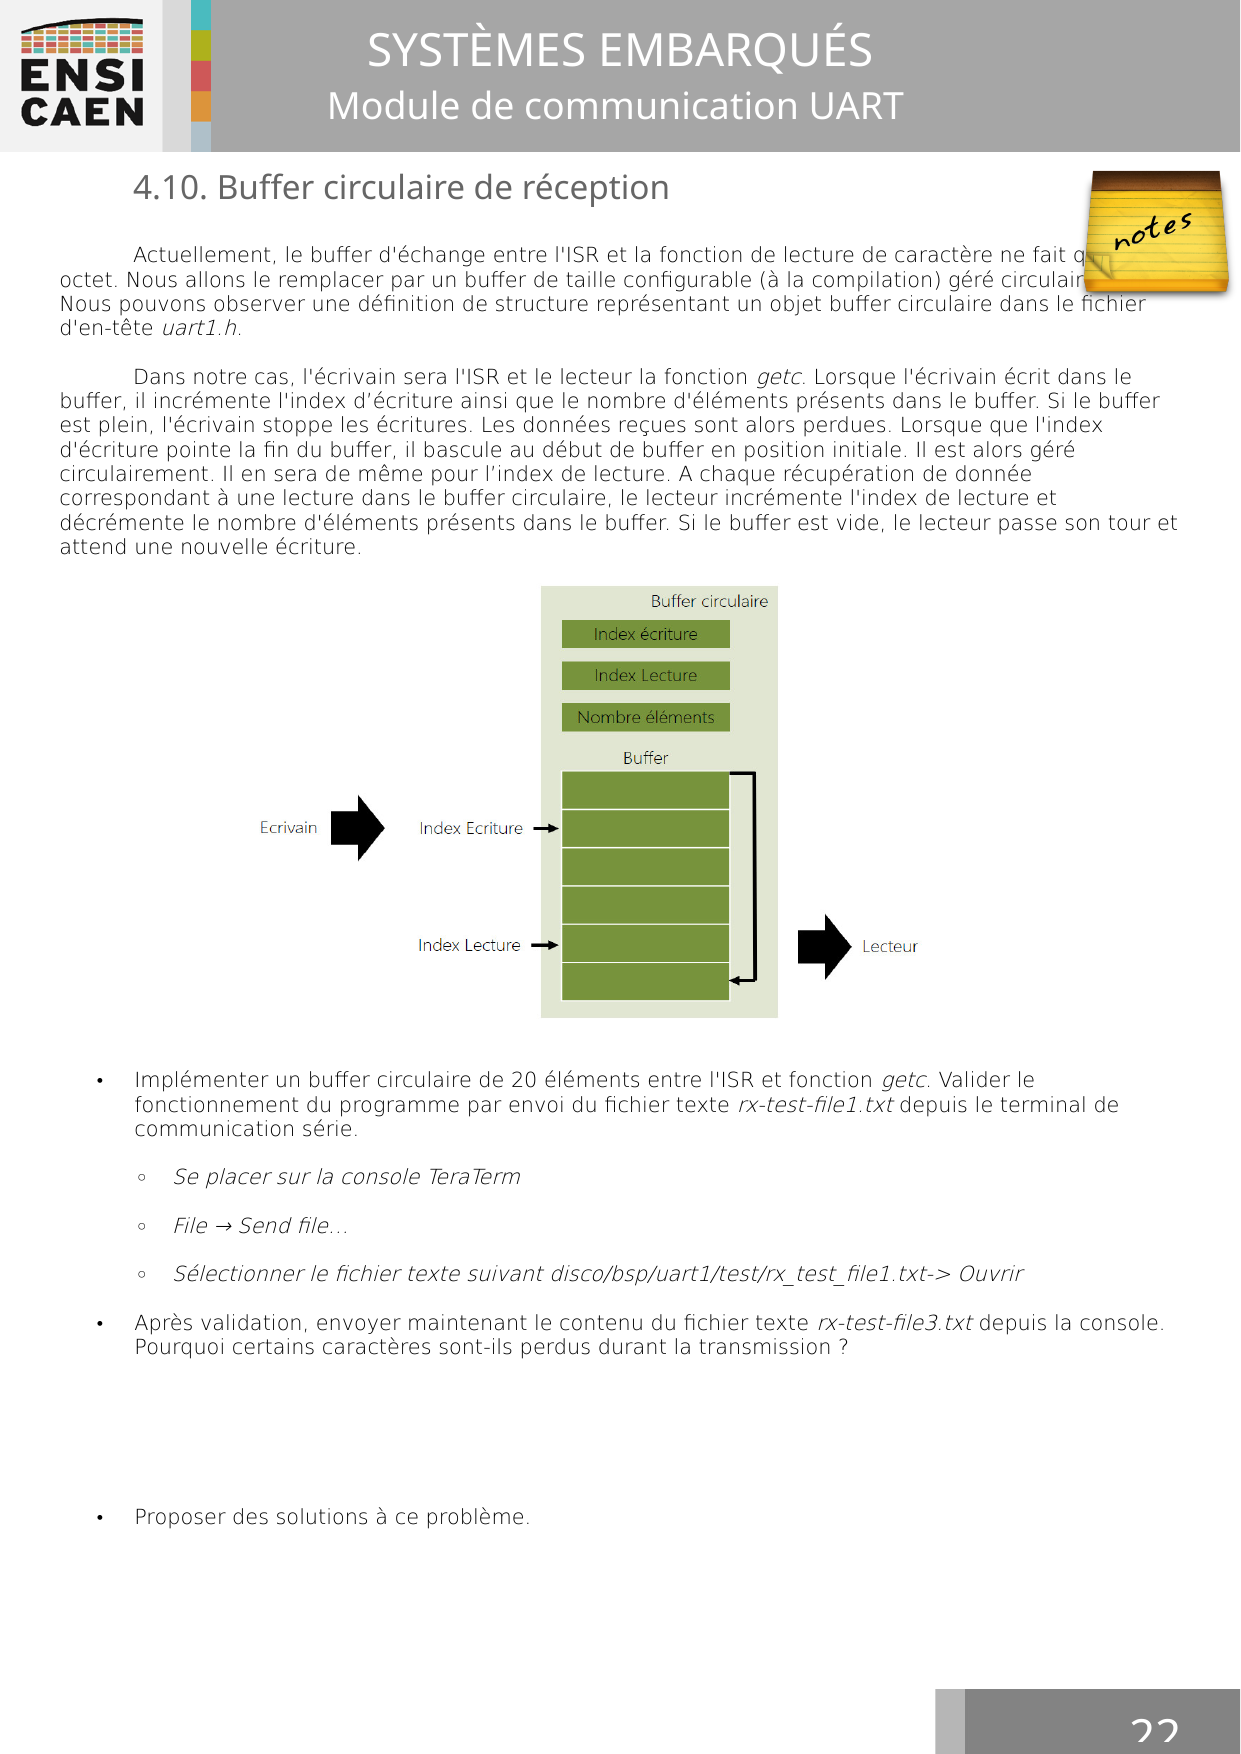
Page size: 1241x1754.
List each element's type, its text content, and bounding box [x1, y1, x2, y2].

list Implémenter un buffer circulaire de 20 éléments entre l'ISR et fonction getc. Valider le fonctionnement du programme par envoi du fichier texte rx-test-file1.txt depuis le terminal de communication série. [97, 1068, 1181, 1141]
text Dans notre cas, l'écrivain sera l'ISR et le lecteur la fonction getc. Lorsque l'écrivain écrit dans le buffer, il incrémente l'index d’écriture ainsi que le nombre d'éléments présents dans le buffer. Si le buffer est plein, l'écrivain stoppe les écritures. Les données reçues sont alors perdues. Lorsque que l'index d'écriture pointe la fin du buffer, il bascule au début de buffer en position initiale. Il est alors géré circulairement. Il en sera de même pour l’index de lecture. A chaque récupération de donnée correspondant à une lecture dans le buffer circulaire, le lecteur incrémente l'index de lecture et décrémente le nombre d'éléments présents dans le buffer. Si le buffer est vide, le lecteur passe son tour et attend une nouvelle écriture. [59, 365, 1181, 559]
picture [935, 1689, 1241, 1754]
text Actuellement, le buffer d'échange entre l'ISR et la fonction de lecture de caractère ne fait qu'un octet. Nous allons le remplacer par un buffer de taille configurable (à la compilation) géré circulairement. Nous pouvons observer une définition de structure représentant un objet buffer circulaire dans le fichier d'en-tête uart1.h. [59, 243, 1181, 341]
list Se placer sur la console TeraTerm [134, 1165, 1181, 1190]
list Sélectionner le fichier texte suivant disco/bsp/uart1/test/rx_test_file1.txt-> Ouvrir [134, 1262, 1181, 1287]
list Proposer des solutions à ce problème. [97, 1505, 1181, 1529]
picture [0, 0, 1241, 310]
list Après validation, envoyer maintenant le contenu du fichier texte rx-test-file3.txt depuis la console. Pourquoi certains caractères sont-ils perdus durant la transmission ? [97, 1311, 1181, 1359]
list File → Send file… [134, 1214, 1181, 1238]
picture [111, 583, 1129, 1020]
text 4.10. Buffer circulaire de réception [59, 164, 1070, 209]
